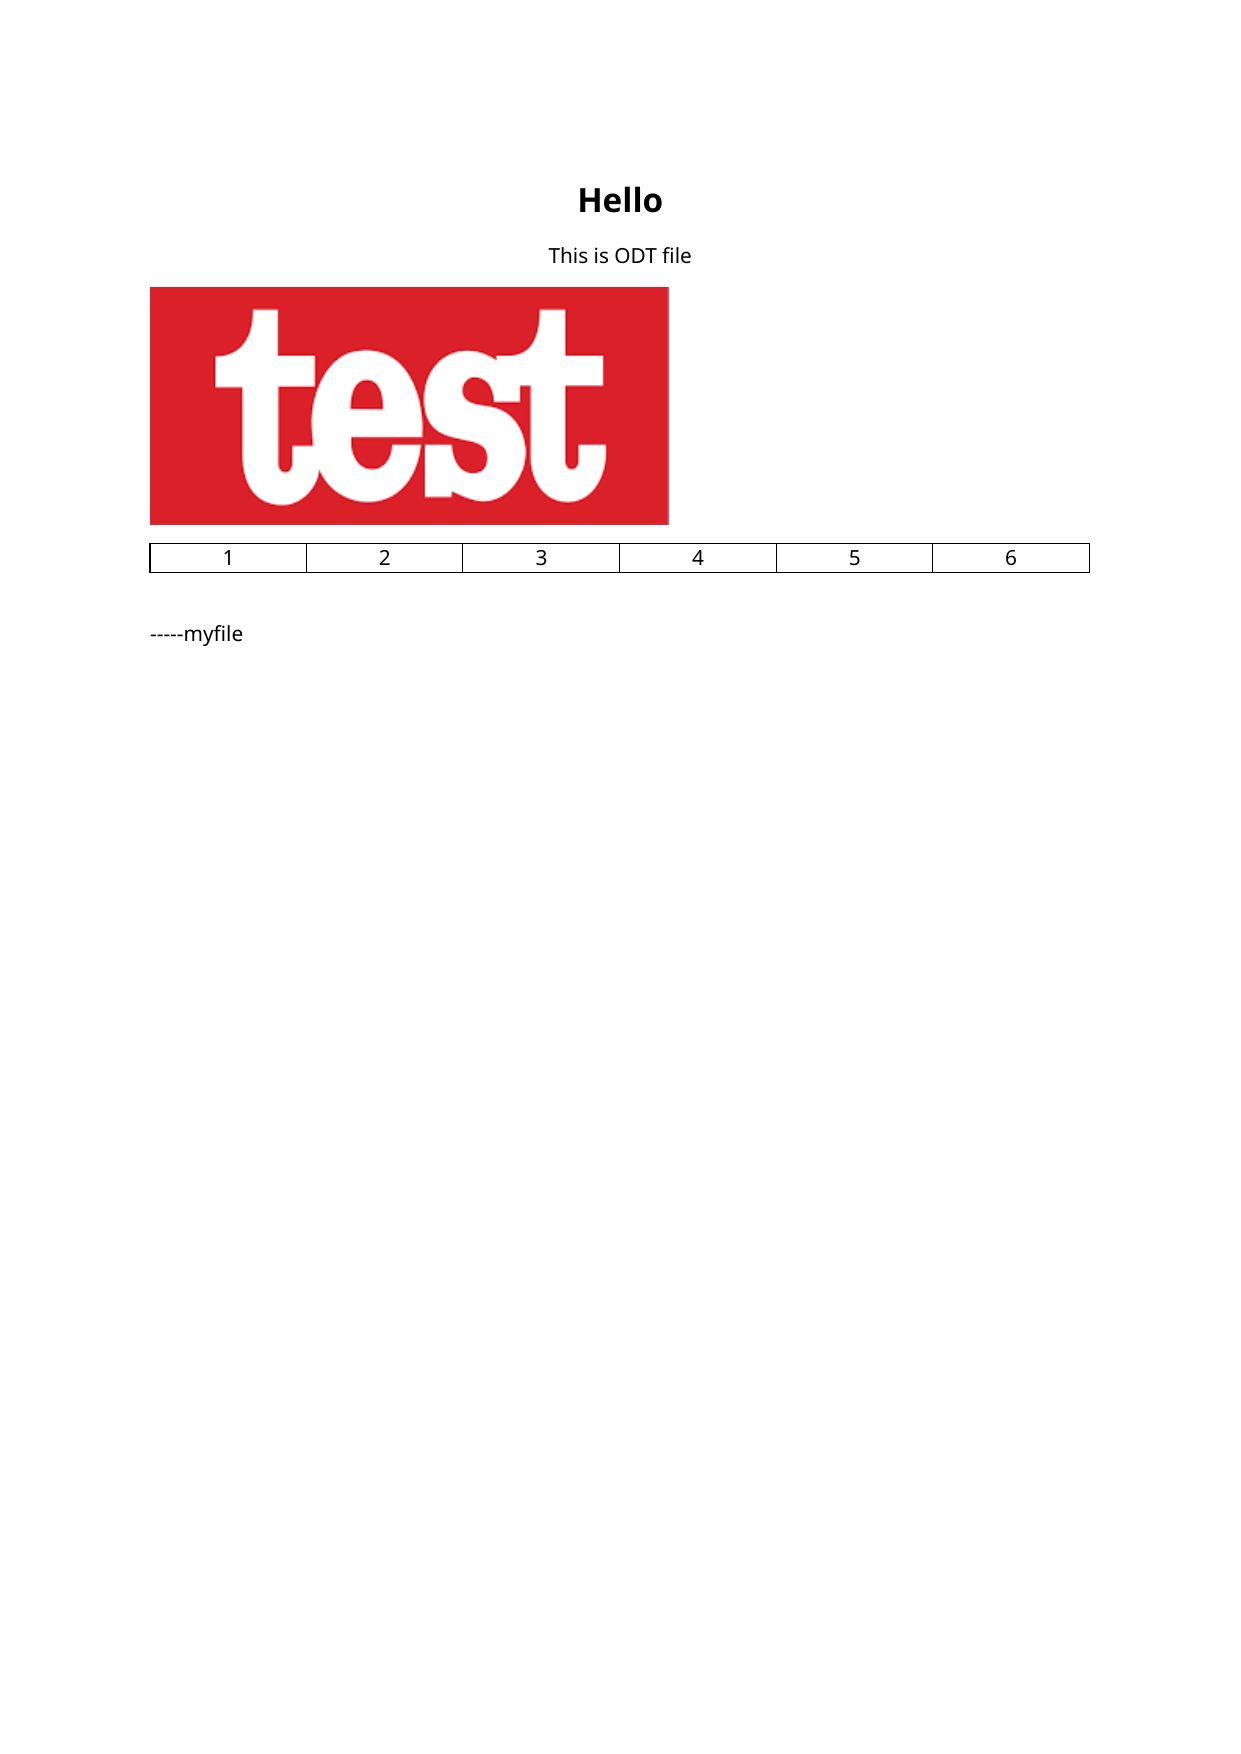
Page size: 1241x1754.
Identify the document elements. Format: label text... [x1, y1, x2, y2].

table_header 2 [307, 544, 462, 572]
text This is ODT file [150, 241, 1090, 269]
table_header 1 [151, 544, 306, 572]
text -----myfile [150, 619, 1090, 647]
table_header 4 [620, 544, 776, 572]
table_header 5 [777, 544, 932, 572]
text Hello [150, 177, 1090, 223]
table_header 3 [463, 544, 619, 572]
table_header 6 [933, 544, 1089, 572]
